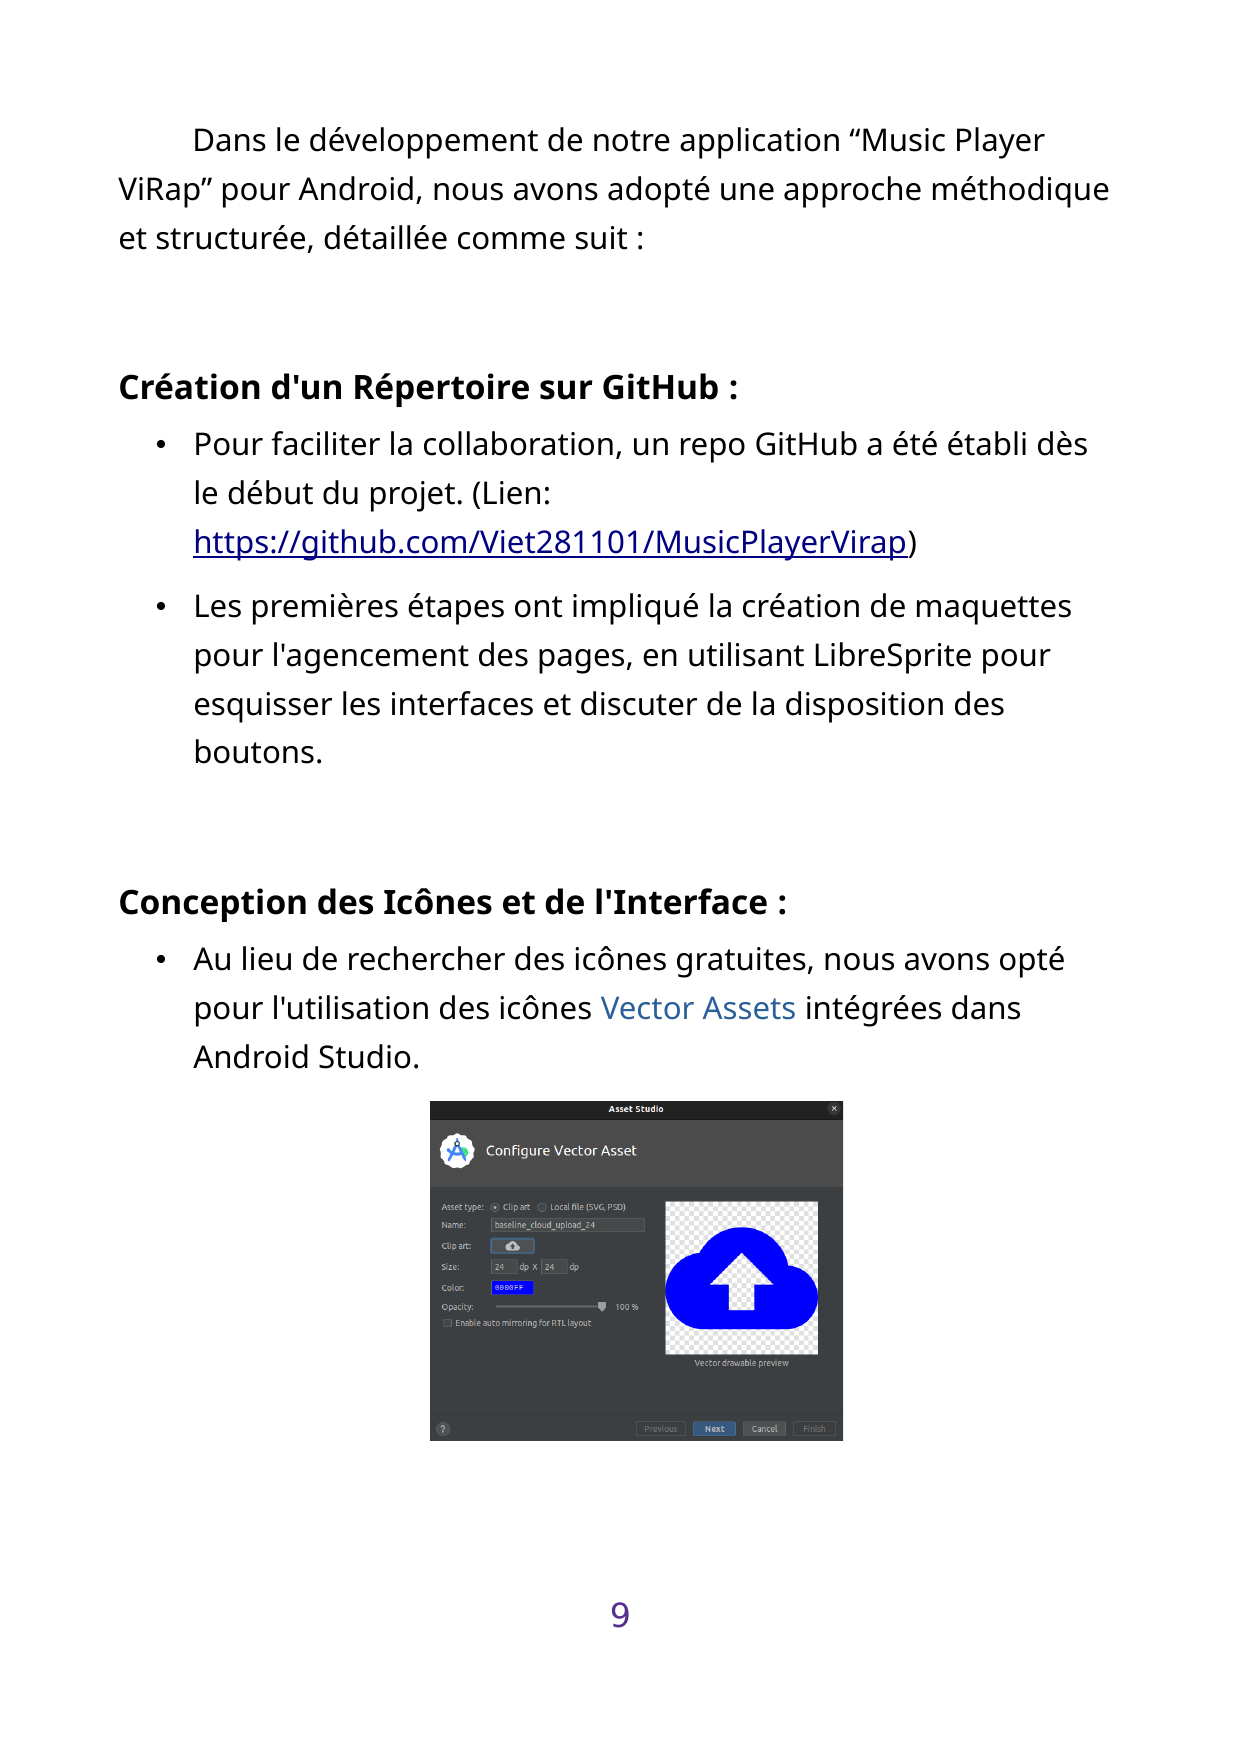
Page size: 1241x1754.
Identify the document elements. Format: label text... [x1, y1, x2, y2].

picture [430, 1101, 844, 1441]
subtitle Création d'un Répertoire sur GitHub : [118, 364, 1122, 410]
list Pour faciliter la collaboration, un repo GitHub a été établi dès le début du projet. (Lien: https://github.com/Viet281101/MusicPlayerVirap) [156, 422, 1122, 563]
text Dans le développement de notre application “Music Player ViRap” pour Android, nous avons adopté une approche méthodique et structurée, détaillée comme suit : [118, 118, 1122, 259]
list Les premières étapes ont impliqué la création de maquettes pour l'agencement des pages, en utilisant LibreSprite pour esquisser les interfaces et discuter de la disposition des boutons. [156, 584, 1122, 773]
list Au lieu de rechercher des icônes gratuites, nous avons opté pour l'utilisation des icônes Vector Assets intégrées dans Android Studio. [156, 937, 1122, 1077]
subtitle Conception des Icônes et de l'Interface : [118, 878, 1122, 924]
